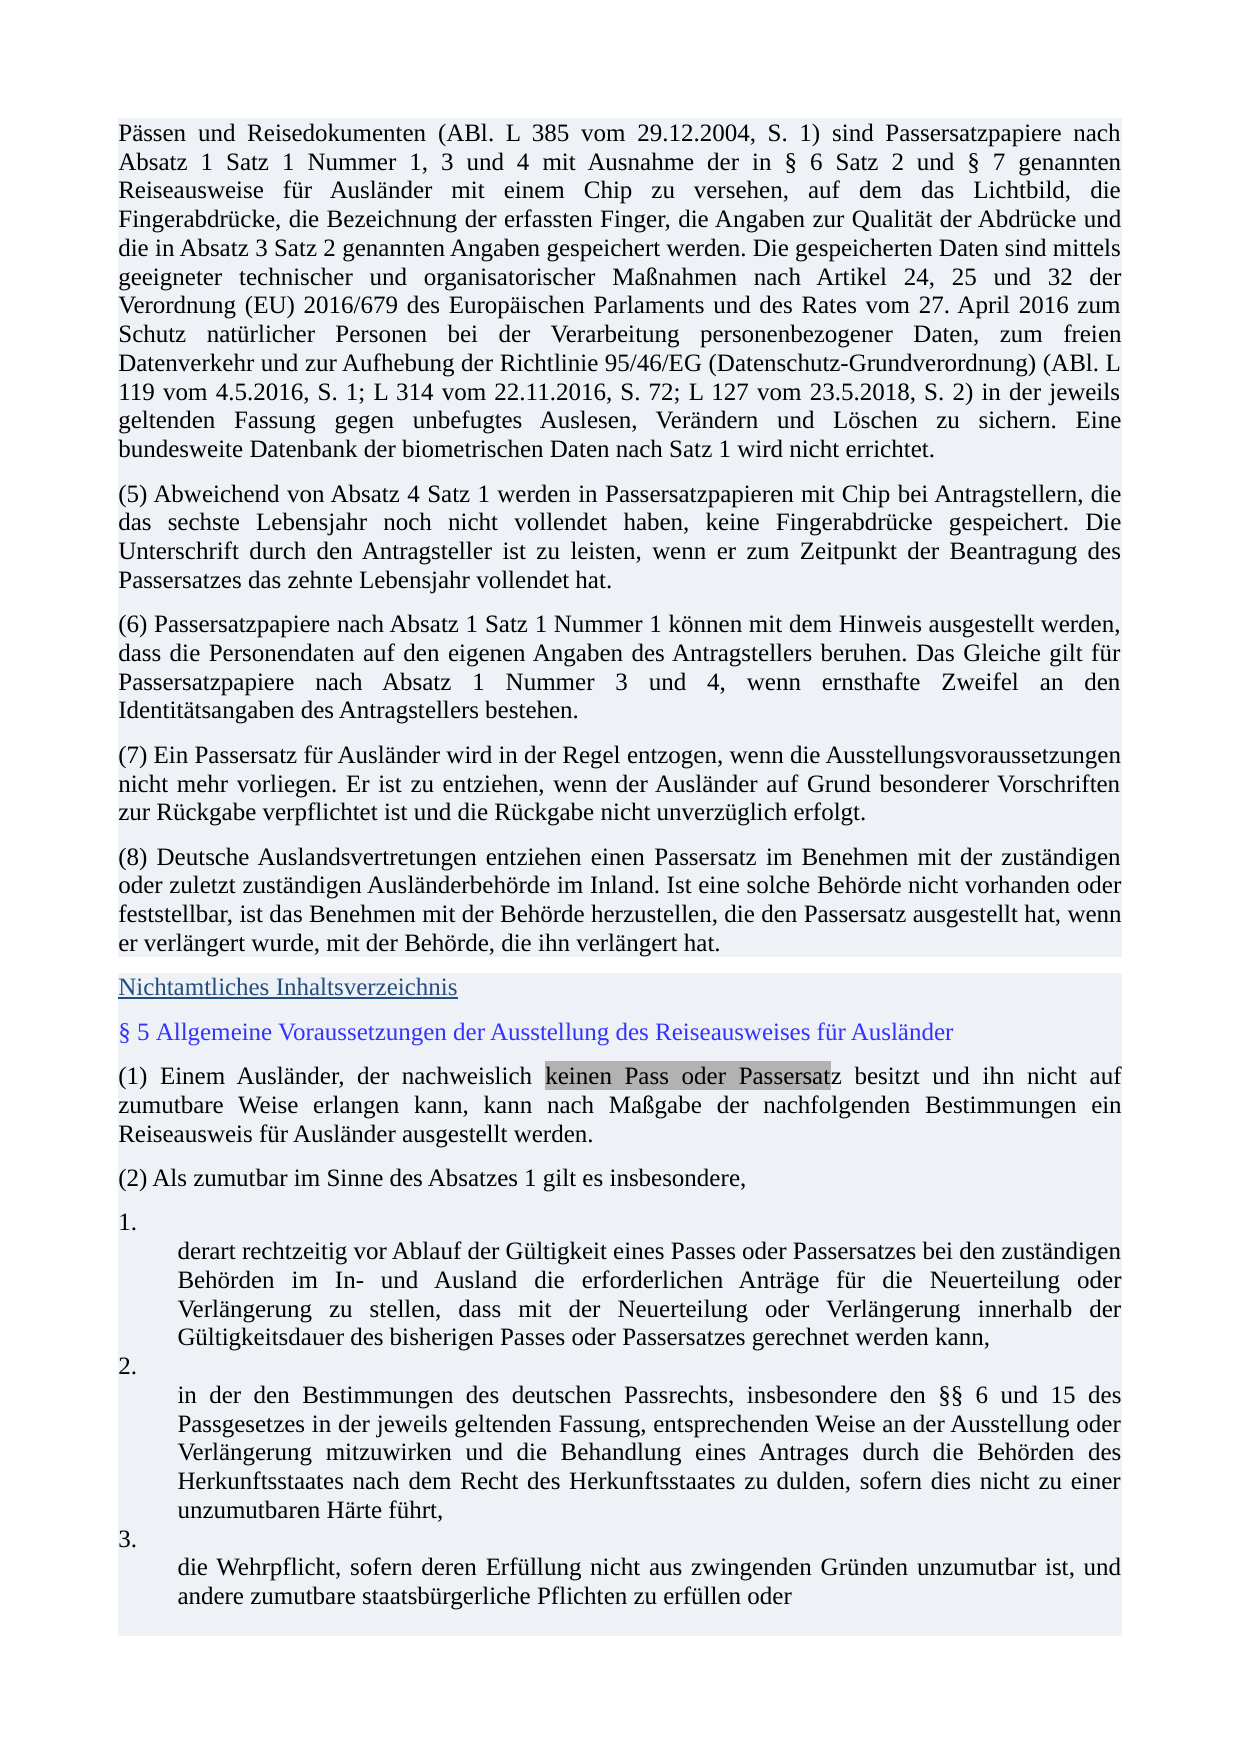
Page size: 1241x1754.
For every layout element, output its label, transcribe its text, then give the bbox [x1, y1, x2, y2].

subtitle § 5 Allgemeine Voraussetzungen der Ausstellung des Reiseausweises für Ausländer [118, 1017, 1122, 1046]
text (5) Abweichend von Absatz 4 Satz 1 werden in Passersatzpapieren mit Chip bei Antragstellern, die das sechste Lebensjahr noch nicht vollendet haben, keine Fingerabdrücke gespeichert. Die Unterschrift durch den Antragsteller ist zu leisten, wenn er zum Zeitpunkt der Beantragung des Passersatzes das zehnte Lebensjahr vollendet hat. [118, 479, 1122, 594]
text (1) Einem Ausländer, der nachweislich keinen Pass oder Passersatz besitzt und ihn nicht auf zumutbare Weise erlangen kann, kann nach Maßgabe der nachfolgenden Bestimmungen ein Reiseausweis für Ausländer ausgestellt werden. [118, 1061, 1122, 1147]
text Pässen und Reisedokumenten (ABl. L 385 vom 29.12.2004, S. 1) sind Passersatzpapiere nach Absatz 1 Satz 1 Nummer 1, 3 und 4 mit Ausnahme der in § 6 Satz 2 und § 7 genannten Reiseausweise für Ausländer mit einem Chip zu versehen, auf dem das Lichtbild, die Fingerabdrücke, die Bezeichnung der erfassten Finger, die Angaben zur Qualität der Abdrücke und die in Absatz 3 Satz 2 genannten Angaben gespeichert werden. Die gespeicherten Daten sind mittels geeigneter technischer und organisatorischer Maßnahmen nach Artikel 24, 25 und 32 der Verordnung (EU) 2016/679 des Europäischen Parlaments und des Rates vom 27. April 2016 zum Schutz natürlicher Personen bei der Verarbeitung personenbezogener Daten, zum freien Datenverkehr und zur Aufhebung der Richtlinie 95/46/EG (Datenschutz-Grundverordnung) (ABl. L 119 vom 4.5.2016, S. 1; L 314 vom 22.11.2016, S. 72; L 127 vom 23.5.2018, S. 2) in der jeweils geltenden Fassung gegen unbefugtes Auslesen, Verändern und Löschen zu sichern. Eine bundesweite Datenbank der biometrischen Daten nach Satz 1 wird nicht errichtet. [118, 118, 1122, 463]
text (6) Passersatzpapiere nach Absatz 1 Satz 1 Nummer 1 können mit dem Hinweis ausgestellt werden, dass die Personendaten auf den eigenen Angaben des Antragstellers beruhen. Das Gleiche gilt für Passersatzpapiere nach Absatz 1 Nummer 3 und 4, wenn ernsthafte Zweifel an den Identitätsangaben des Antragstellers bestehen. [118, 609, 1122, 724]
subtitle 3. [118, 1524, 1122, 1552]
list in der den Bestimmungen des deutschen Passrechts, insbesondere den §§ 6 und 15 des Passgesetzes in der jeweils geltenden Fassung, entsprechenden Weise an der Ausstellung oder Verlängerung mitzuwirken und die Behandlung eines Antrages durch die Behörden des Herkunftsstaates nach dem Recht des Herkunftsstaates zu dulden, sofern dies nicht zu einer unzumutbaren Härte führt, [177, 1380, 1122, 1524]
text (2) Als zumutbar im Sinne des Absatzes 1 gilt es insbesondere, [118, 1163, 1122, 1192]
subtitle 2. [118, 1351, 1122, 1380]
text Nichtamtliches Inhaltsverzeichnis [118, 972, 1122, 1001]
text (8) Deutsche Auslandsvertretungen entziehen einen Passersatz im Benehmen mit der zuständigen oder zuletzt zuständigen Ausländerbehörde im Inland. Ist eine solche Behörde nicht vorhanden oder feststellbar, ist das Benehmen mit der Behörde herzustellen, die den Passersatz ausgestellt hat, wenn er verlängert wurde, mit der Behörde, die ihn verlängert hat. [118, 842, 1122, 957]
list die Wehrpflicht, sofern deren Erfüllung nicht aus zwingenden Gründen unzumutbar ist, und andere zumutbare staatsbürgerliche Pflichten zu erfüllen oder [177, 1552, 1122, 1610]
list derart rechtzeitig vor Ablauf der Gültigkeit eines Passes oder Passersatzes bei den zuständigen Behörden im In- und Ausland die erforderlichen Anträge für die Neuerteilung oder Verlängerung zu stellen, dass mit der Neuerteilung oder Verlängerung innerhalb der Gültigkeitsdauer des bisherigen Passes oder Passersatzes gerechnet werden kann, [177, 1236, 1122, 1351]
subtitle 1. [118, 1207, 1122, 1236]
text (7) Ein Passersatz für Ausländer wird in der Regel entzogen, wenn die Ausstellungsvoraussetzungen nicht mehr vorliegen. Er ist zu entziehen, wenn der Ausländer auf Grund besonderer Vorschriften zur Rückgabe verpflichtet ist und die Rückgabe nicht unverzüglich erfolgt. [118, 740, 1122, 826]
